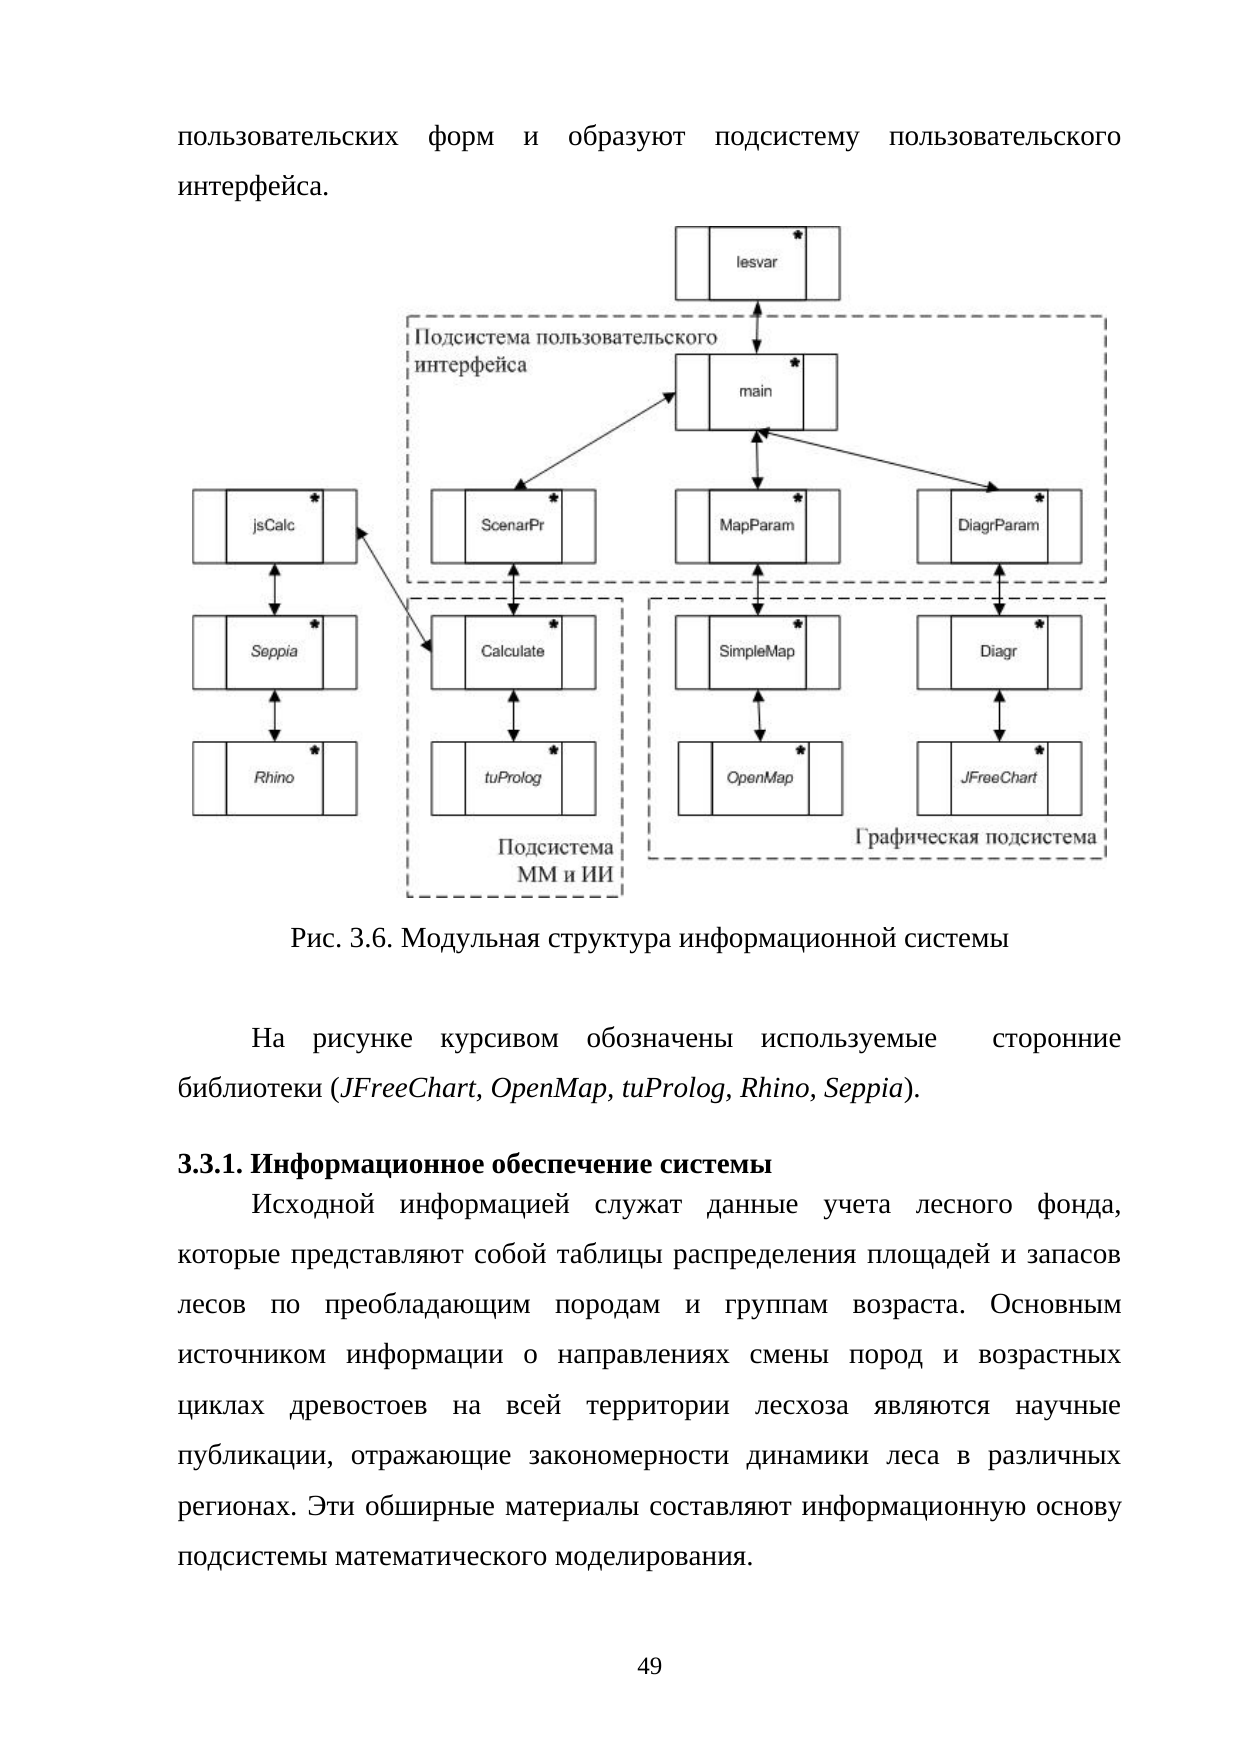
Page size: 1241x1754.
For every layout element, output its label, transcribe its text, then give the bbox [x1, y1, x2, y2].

subtitle 3.3.1. Информационное обеспечение системы [177, 1146, 1122, 1179]
text пользовательских форм и образуют подсистему пользовательского интерфейса. [177, 118, 1122, 202]
text Рис. 3.6. Модульная структура информационной системы [177, 920, 1122, 953]
text Исходной информацией служат данные учета лесного фонда, которые представляют собой таблицы распределения площадей и запасов лесов по преобладающим породам и группам возраста. Основным источником информации о направлениях смены пород и возрастных циклах древостоев на всей территории лесхоза являются научные публикации, отражающие закономерности динамики леса в различных регионах. Эти обширные материалы составляют информаци­онную основу подсистемы математического моделирования. [177, 1186, 1122, 1571]
text На рисунке курсивом обозначены используемые сторонние библиотеки (JFreeChart, OpenMap, tuProlog, Rhino, Seppia). [177, 1020, 1122, 1104]
picture [192, 226, 1107, 898]
